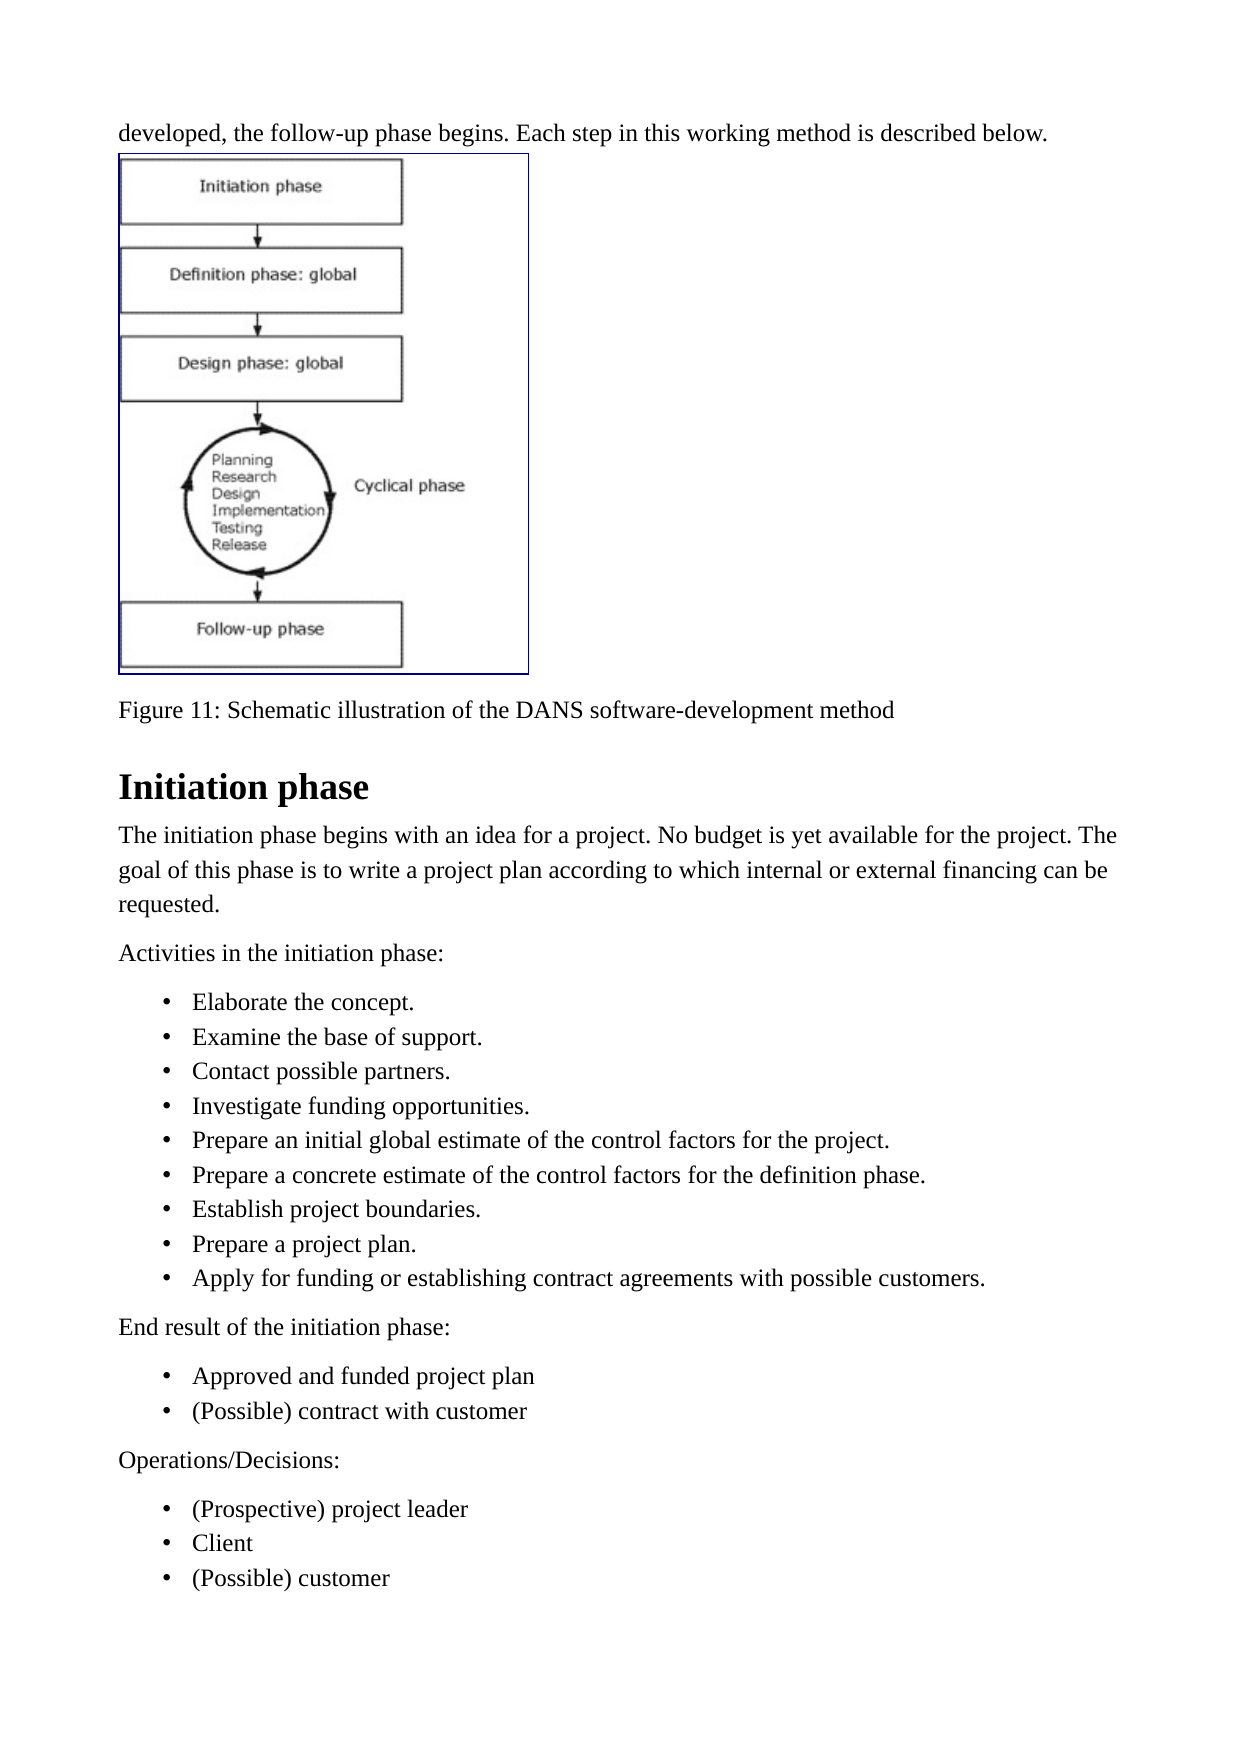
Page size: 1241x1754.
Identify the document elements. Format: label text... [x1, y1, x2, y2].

list Elaborate the concept. [162, 987, 1122, 1016]
text Activities in the initiation phase: [118, 938, 1122, 967]
list Prepare an initial global estimate of the control factors for the project. [162, 1125, 1122, 1154]
list Contact possible partners. [162, 1056, 1122, 1085]
list Apply for funding or establishing contract agreements with possible customers. [162, 1263, 1122, 1292]
list Examine the base of support. [162, 1022, 1122, 1051]
list Approved and funded project plan [162, 1361, 1122, 1390]
list (Prospective) project leader [162, 1494, 1122, 1523]
list Client [162, 1528, 1122, 1557]
subtitle Initiation phase [118, 765, 1122, 808]
picture [120, 154, 528, 673]
text The initiation phase begins with an idea for a project. No budget is yet available for the project. The goal of this phase is to write a project plan according to which internal or external financing can be requested. [118, 820, 1122, 918]
list Prepare a project plan. [162, 1229, 1122, 1257]
list Investigate funding opportunities. [162, 1091, 1122, 1119]
text Figure 11: Schematic illustration of the DANS software-development method [118, 695, 1122, 723]
list (Possible) customer [162, 1563, 1122, 1592]
text Operations/Decisions: [118, 1445, 1122, 1474]
text End result of the initiation phase: [118, 1312, 1122, 1341]
list Establish project boundaries. [162, 1194, 1122, 1223]
text developed, the follow-up phase begins. Each step in this working method is described below. [118, 118, 1122, 674]
list Prepare a concrete estimate of the control factors for the definition phase. [162, 1160, 1122, 1188]
list (Possible) contract with customer [162, 1396, 1122, 1424]
